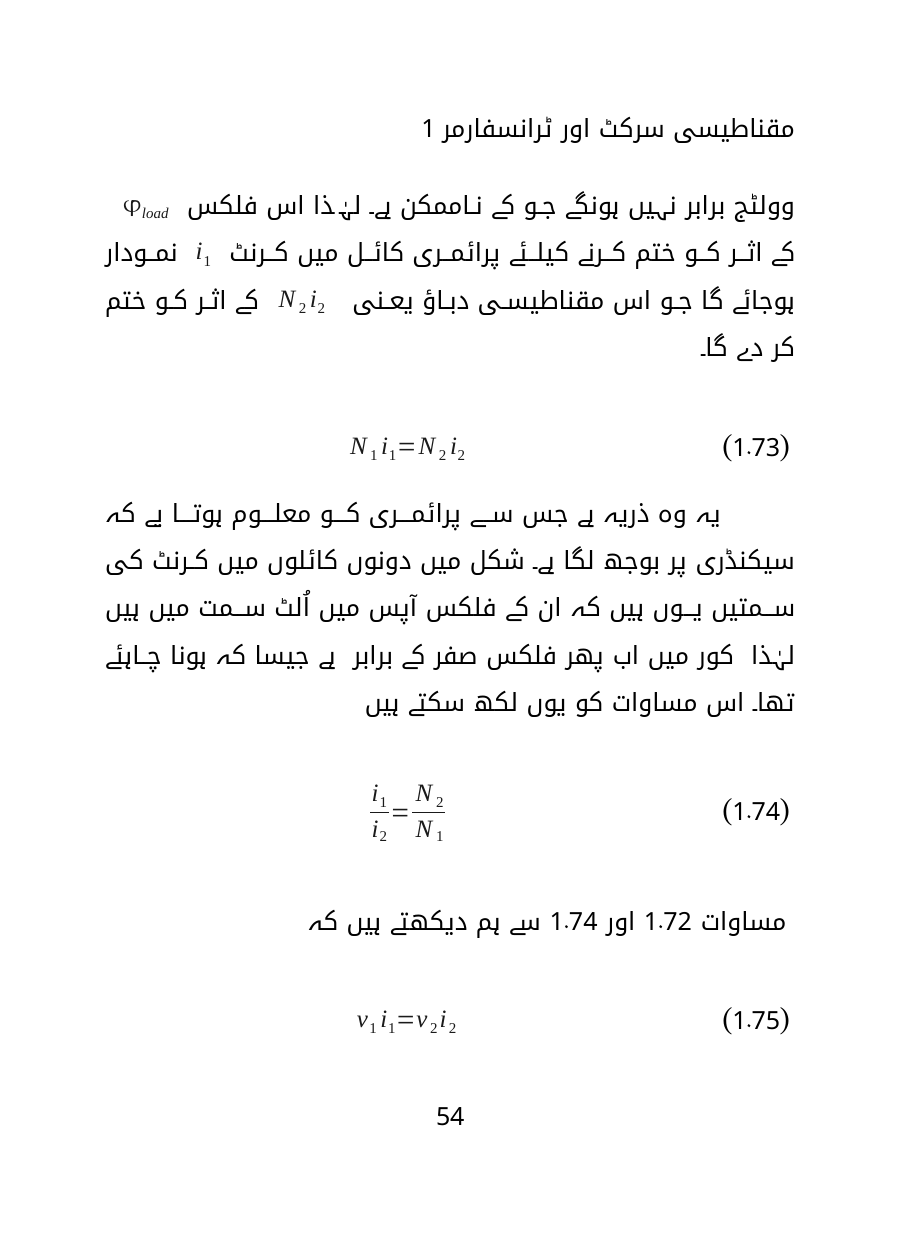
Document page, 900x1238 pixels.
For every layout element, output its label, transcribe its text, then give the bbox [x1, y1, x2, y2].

text یہ وہ ذریہ ہے جس سے پرائمری کو معلوم ہوتا یے کہ سیکنڈری پر بوجھ لگا ہے۔ شکل میں دونوں کائلوں میں کرنٹ کی سمتیں یوں ہیں کہ ان کے فلکس آپس میں اُلٹ سمت میں ہیں لہٰذا کور میں اب پھر فلکس صفر کے برابر ہے جیسا کہ ہونا چاہئے تھا۔ اس مساوات کو یوں لکھ سکتے ہیں [105, 490, 795, 727]
table_header (1.73) [701, 419, 795, 490]
table_header [105, 419, 701, 490]
text مساوات 1.72 اور 1.74 سے ہم دیکھتے ہیں کہ [105, 898, 795, 945]
table_header (1.75) [699, 992, 795, 1063]
table_header [105, 774, 701, 864]
table_header [105, 992, 699, 1063]
table_header (1.74) [701, 774, 795, 864]
text اب ہم سیکنڈری پر بوجھ ڈالتے ہیں۔ یہ کرنے سے سیکنڈری میں کرنٹ رواں ہوگا جس کی وجہ سے مقناطیسی دباؤ وجود میں آئیگا۔ اس مقناطیسی دباؤ کی وجہ سے کور میں فلکس پیدا ہوگا۔ اگر اس فلکس کا کچھ نہ کیا جائے تو کور میں پہلے سے موجود فلکس تبدیل ہو کر ہو جائے گا اور پرائمری کائل میں ای ایم ایف تبدیل ہو کرہو جائے گا۔ لہٰذا پرائمری پر اب ای ایم ایف اور دئے گئے وولٹج برابر نہیں ہونگے جو کے ناممکن ہے۔ لہٰذا اس فلکسکے اثر کو ختم کرنے کیلئے پرائمری کائل میں کرنٹنمودار ہوجائے گا جو اس مقناطیسی دباؤ یعنی کے اثر کو ختم کر دے گا۔ [105, 182, 795, 372]
